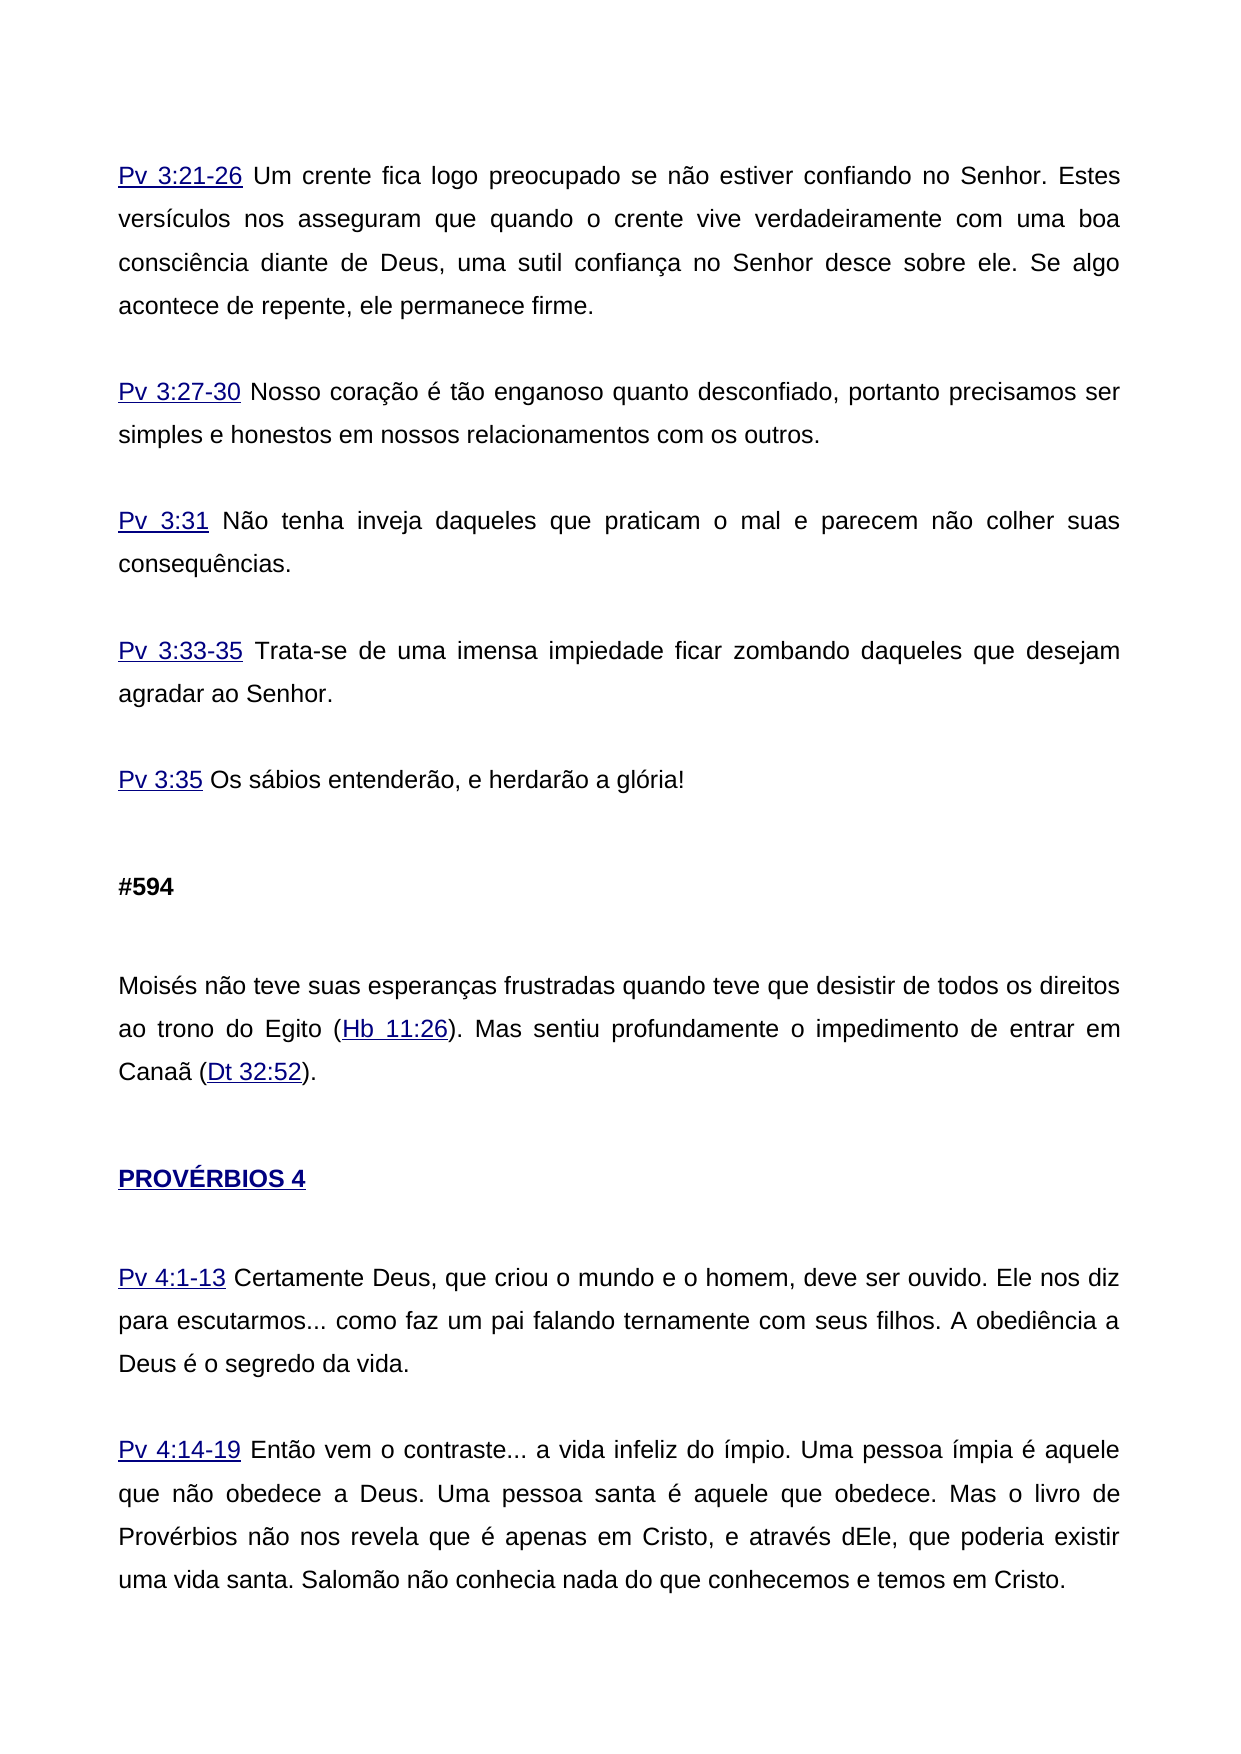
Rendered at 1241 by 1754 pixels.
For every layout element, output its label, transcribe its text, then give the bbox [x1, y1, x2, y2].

subtitle PROVÉRBIOS 4 [118, 1164, 1122, 1193]
text Pv 3:21-26 Um crente fica logo preocupado se não estiver confiando no Senhor. Estes versículos nos asseguram que quando o crente vive verdadeiramente com uma boa consciência diante de Deus, uma sutil confiança no Senhor desce sobre ele. Se algo acontece de repente, ele permanece firme. [118, 161, 1122, 319]
text Pv 3:35 Os sábios entenderão, e herdarão a glória! [118, 765, 1122, 794]
text Moisés não teve suas esperanças frustradas quando teve que desistir de todos os direitos ao trono do Egito (Hb 11:26). Mas sentiu profundamente o impedimento de entrar em Canaã (Dt 32:52). [118, 971, 1122, 1086]
text Pv 3:33-35 Trata-se de uma imensa impiedade ficar zombando daqueles que desejam agradar ao Senhor. [118, 636, 1122, 707]
text Pv 3:31 Não tenha inveja daqueles que praticam o mal e parecem não colher suas consequências. [118, 506, 1122, 578]
text Pv 4:1-13 Certamente Deus, que criou o mundo e o homem, deve ser ouvido. Ele nos diz para escutarmos... como faz um pai falando ternamente com seus filhos. A obediência a Deus é o segredo da vida. [118, 1263, 1122, 1378]
text Pv 3:27-30 Nosso coração é tão enganoso quanto desconfiado, portanto precisamos ser simples e honestos em nossos relacionamentos com os outros. [118, 377, 1122, 449]
text Pv 4:14-19 Então vem o contraste... a vida infeliz do ímpio. Uma pessoa ímpia é aquele que não obedece a Deus. Uma pessoa santa é aquele que obedece. Mas o livro de Provérbios não nos revela que é apenas em Cristo, e através dEle, que poderia existir uma vida santa. Salomão não conhecia nada do que conhecemos e temos em Cristo. [118, 1435, 1122, 1593]
subtitle #594 [118, 872, 1122, 901]
